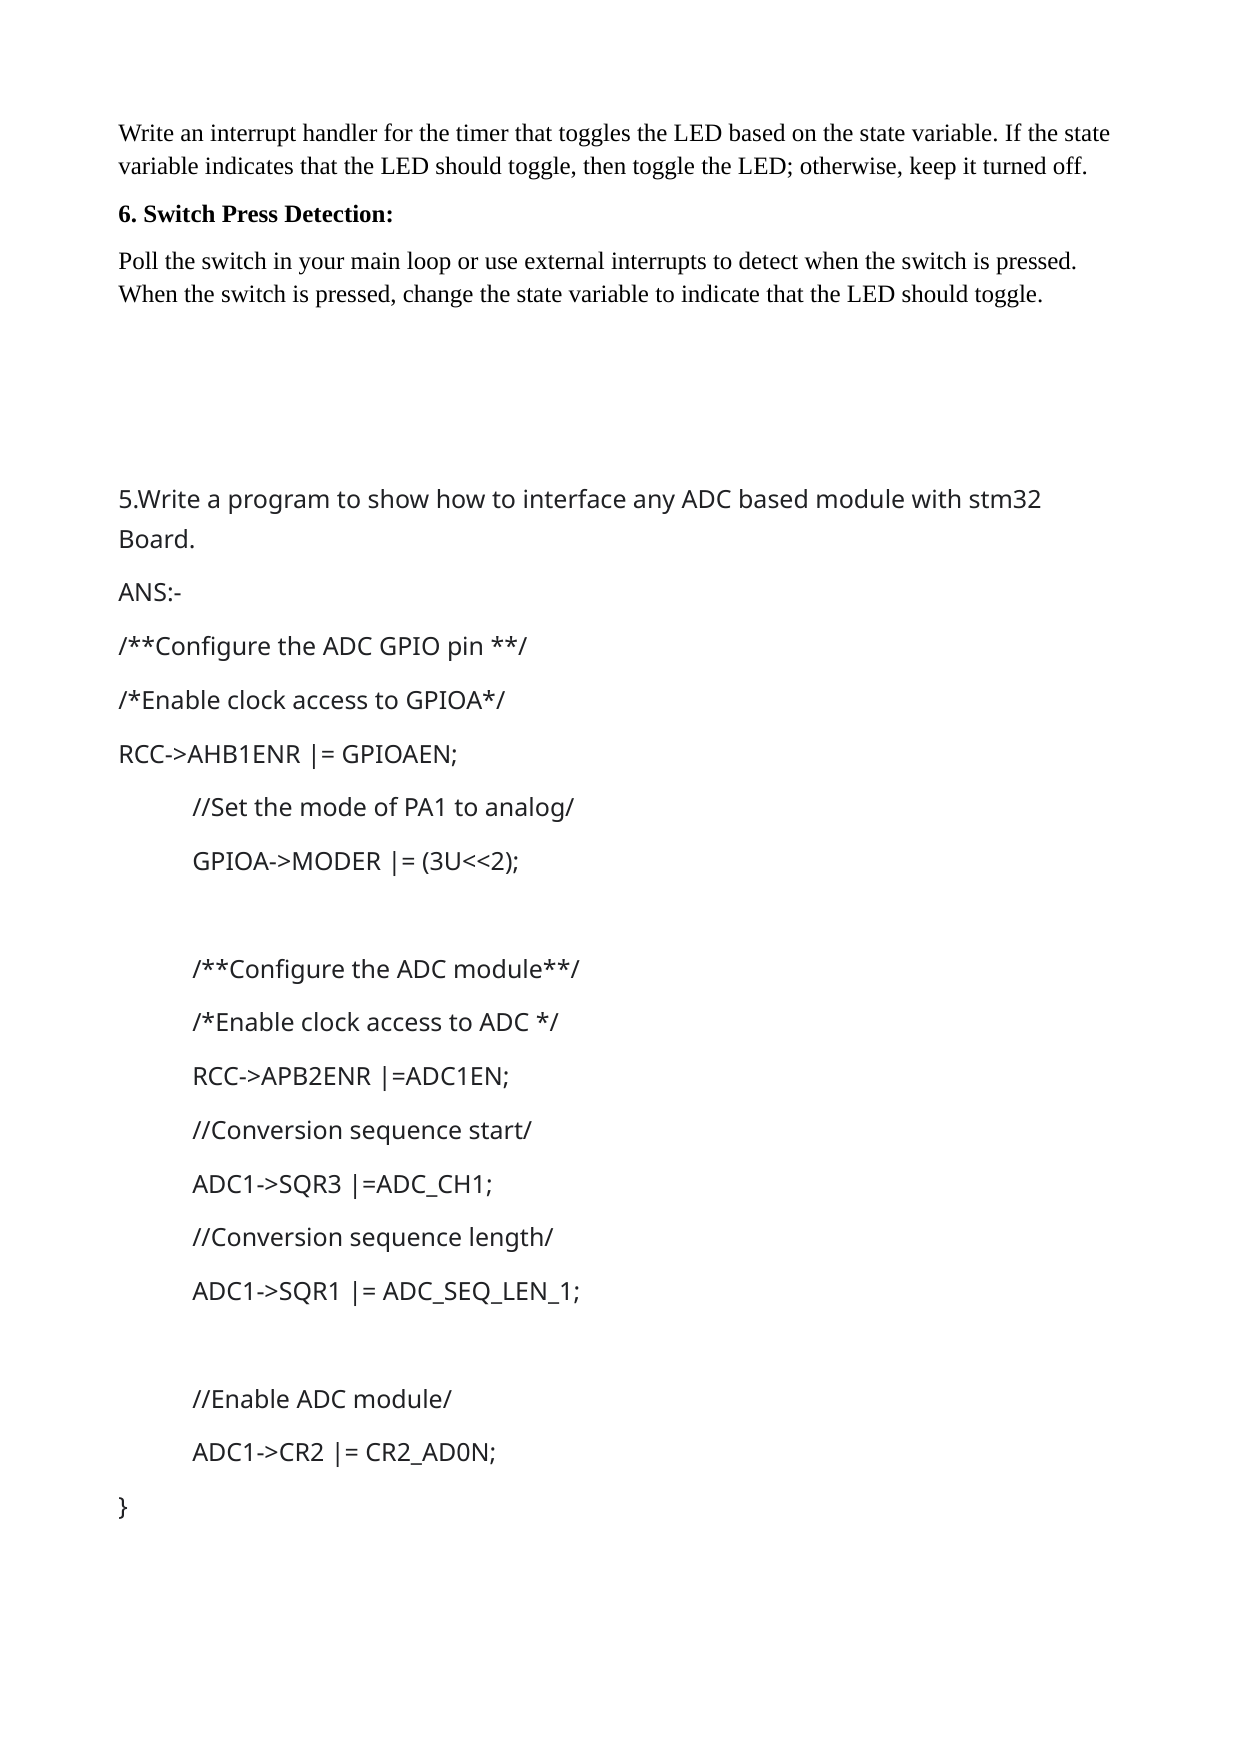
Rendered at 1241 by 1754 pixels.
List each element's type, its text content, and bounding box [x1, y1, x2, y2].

text GPIOA->MODER |= (3U<<2); [118, 844, 1122, 878]
text RCC->APB2ENR |=ADC1EN; [118, 1059, 1122, 1093]
text Poll the switch in your main loop or use external interrupts to detect when the switch is pressed. When the switch is pressed, change the state variable to indicate that the LED should toggle. [118, 246, 1122, 308]
text ADC1->CR2 |= CR2_AD0N; [118, 1435, 1122, 1469]
text /**Configure the ADC GPIO pin **/ [118, 629, 1122, 663]
text /*Enable clock access to ADC */ [118, 1005, 1122, 1039]
text ADC1->SQR3 |=ADC_CH1; [118, 1166, 1122, 1200]
text RCC->AHB1ENR |= GPIOAEN; [118, 736, 1122, 770]
text } [118, 1489, 1122, 1523]
text ANS:- [118, 575, 1122, 609]
text Write an interrupt handler for the timer that toggles the LED based on the state variable. If the state variable indicates that the LED should toggle, then toggle the LED; otherwise, keep it turned off. [118, 118, 1122, 180]
text ADC1->SQR1 |= ADC_SEQ_LEN_1; [118, 1274, 1122, 1308]
text //Conversion sequence start/ [118, 1112, 1122, 1147]
text 5.Write a program to show how to interface any ADC based module with stm32 Board. [118, 482, 1122, 555]
text //Set the mode of PA1 to analog/ [118, 790, 1122, 824]
text /**Configure the ADC module**/ [118, 951, 1122, 985]
text /*Enable clock access to GPIOA*/ [118, 682, 1122, 717]
text 6. Switch Press Detection: [118, 199, 1122, 227]
text //Conversion sequence length/ [118, 1220, 1122, 1254]
text //Enable ADC module/ [118, 1381, 1122, 1415]
